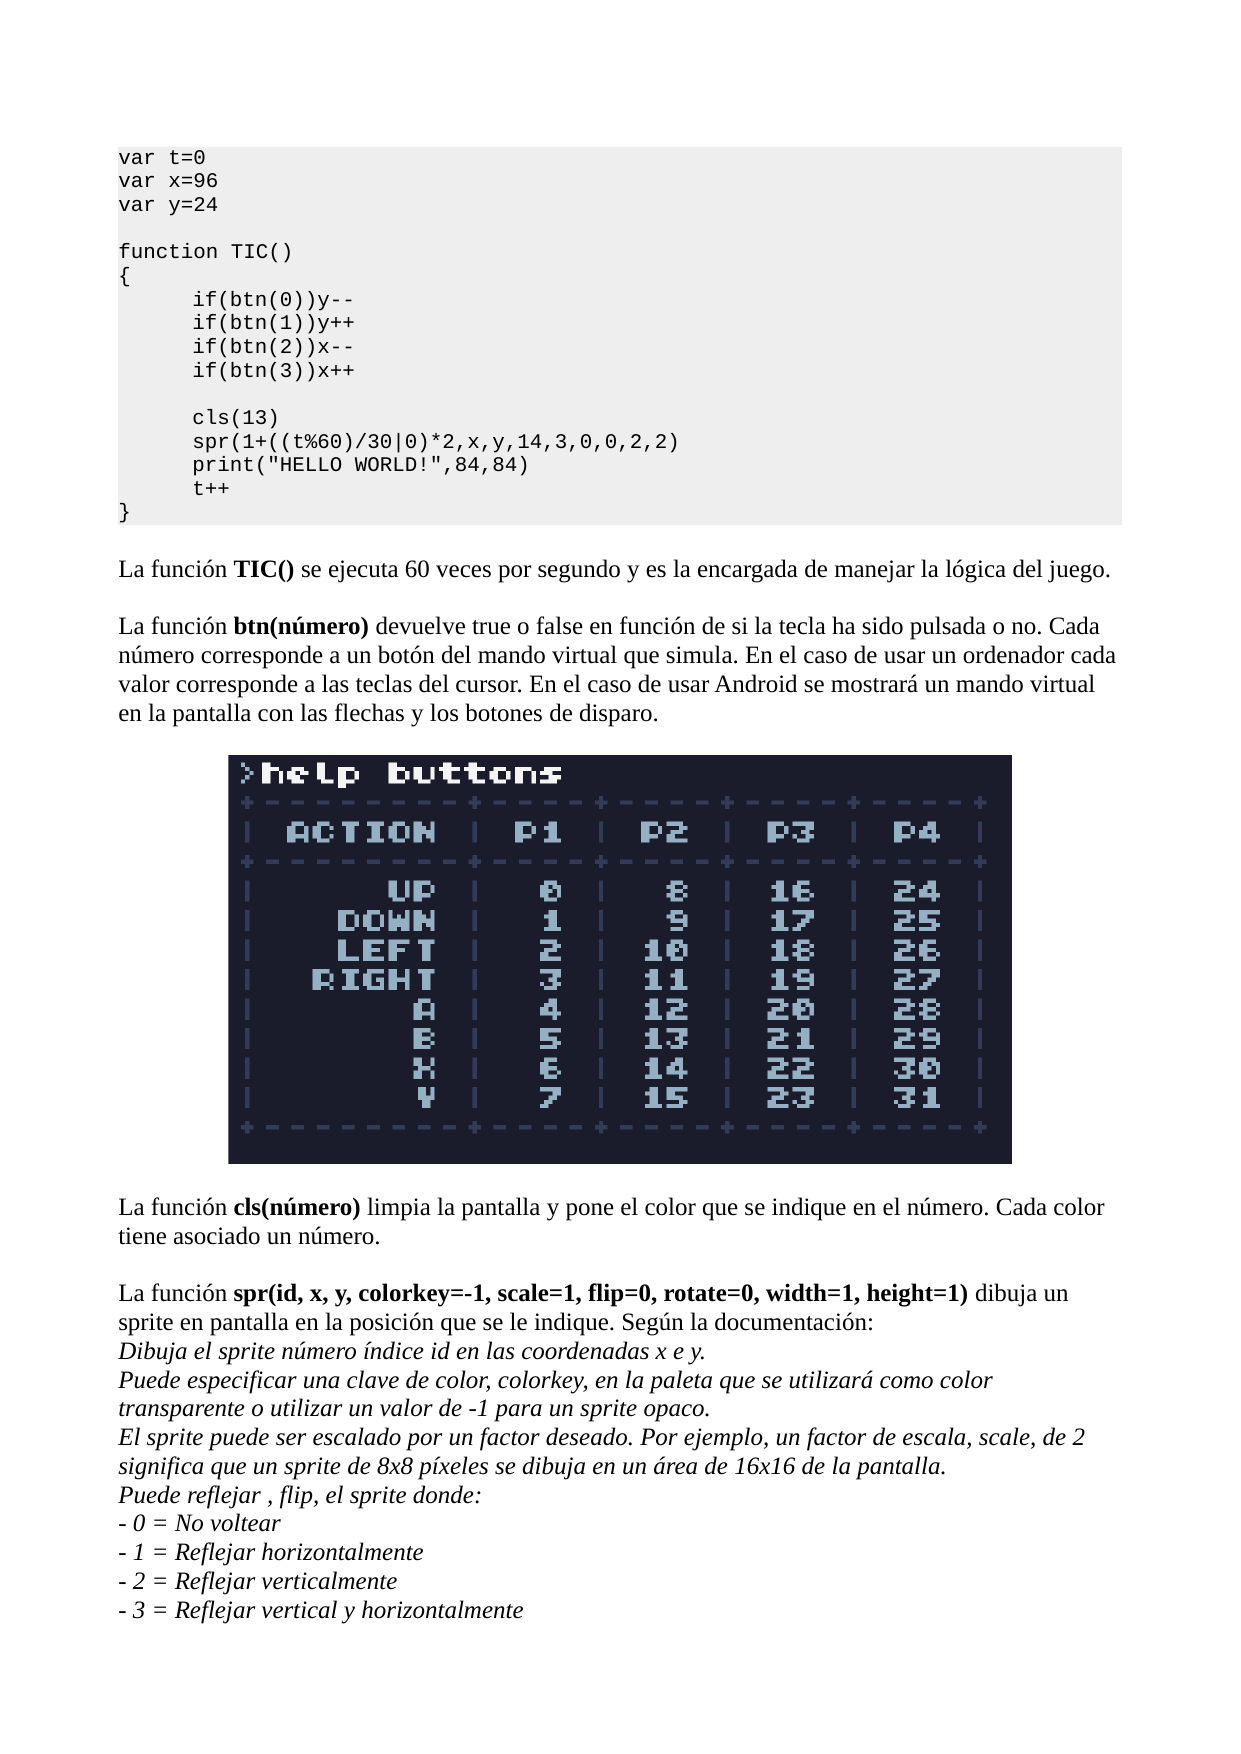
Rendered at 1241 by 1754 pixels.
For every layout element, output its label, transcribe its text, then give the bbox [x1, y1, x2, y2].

text if(btn(1))y++ [118, 312, 1122, 336]
text La función cls(número) limpia la pantalla y pone el color que se indique en el número. Cada color tiene asociado un número. [118, 1192, 1122, 1250]
text if(btn(0))y-- [118, 289, 1122, 312]
text La función spr(id, x, y, colorkey=-1, scale=1, flip=0, rotate=0, width=1, height=1) dibuja un sprite en pantalla en la posición que se le indique. Según la documentación: [118, 1278, 1122, 1336]
text var t=0 [118, 147, 1122, 171]
text var y=24 [118, 194, 1122, 218]
text if(btn(3))x++ [118, 360, 1122, 383]
text print("HELLO WORLD!",84,84) [118, 454, 1122, 478]
text - 3 = Reflejar vertical y horizontalmente [118, 1595, 1122, 1623]
picture [228, 755, 1012, 1164]
text t++ [118, 478, 1122, 502]
text cls(13) [118, 407, 1122, 431]
text - 1 = Reflejar horizontalmente [118, 1537, 1122, 1566]
text function TIC() [118, 241, 1122, 265]
text - 0 = No voltear [118, 1508, 1122, 1537]
text Puede reflejar , flip, el sprite donde: [118, 1480, 1122, 1508]
text { [118, 265, 1122, 289]
text Puede especificar una clave de color, colorkey, en la paleta que se utilizará como color transparente o utilizar un valor de -1 para un sprite opaco. [118, 1365, 1122, 1422]
text if(btn(2))x-- [118, 336, 1122, 360]
text Dibuja el sprite número índice id en las coordenadas x e y. [118, 1336, 1122, 1365]
text La función btn(número) devuelve true o false en función de si la tecla ha sido pulsada o no. Cada número corresponde a un botón del mando virtual que simula. En el caso de usar un ordenador cada valor corresponde a las teclas del cursor. En el caso de usar Android se mostrará un mando virtual en la pantalla con las flechas y los botones de disparo. [118, 611, 1122, 726]
text var x=96 [118, 171, 1122, 194]
text El sprite puede ser escalado por un factor deseado. Por ejemplo, un factor de escala, scale, de 2 significa que un sprite de 8x8 píxeles se dibuja en un área de 16x16 de la pantalla. [118, 1422, 1122, 1480]
text spr(1+((t%60)/30|0)*2,x,y,14,3,0,0,2,2) [118, 431, 1122, 454]
text La función TIC() se ejecuta 60 veces por segundo y es la encargada de manejar la lógica del juego. [118, 554, 1122, 583]
text - 2 = Reflejar verticalmente [118, 1566, 1122, 1595]
text } [118, 502, 1122, 525]
